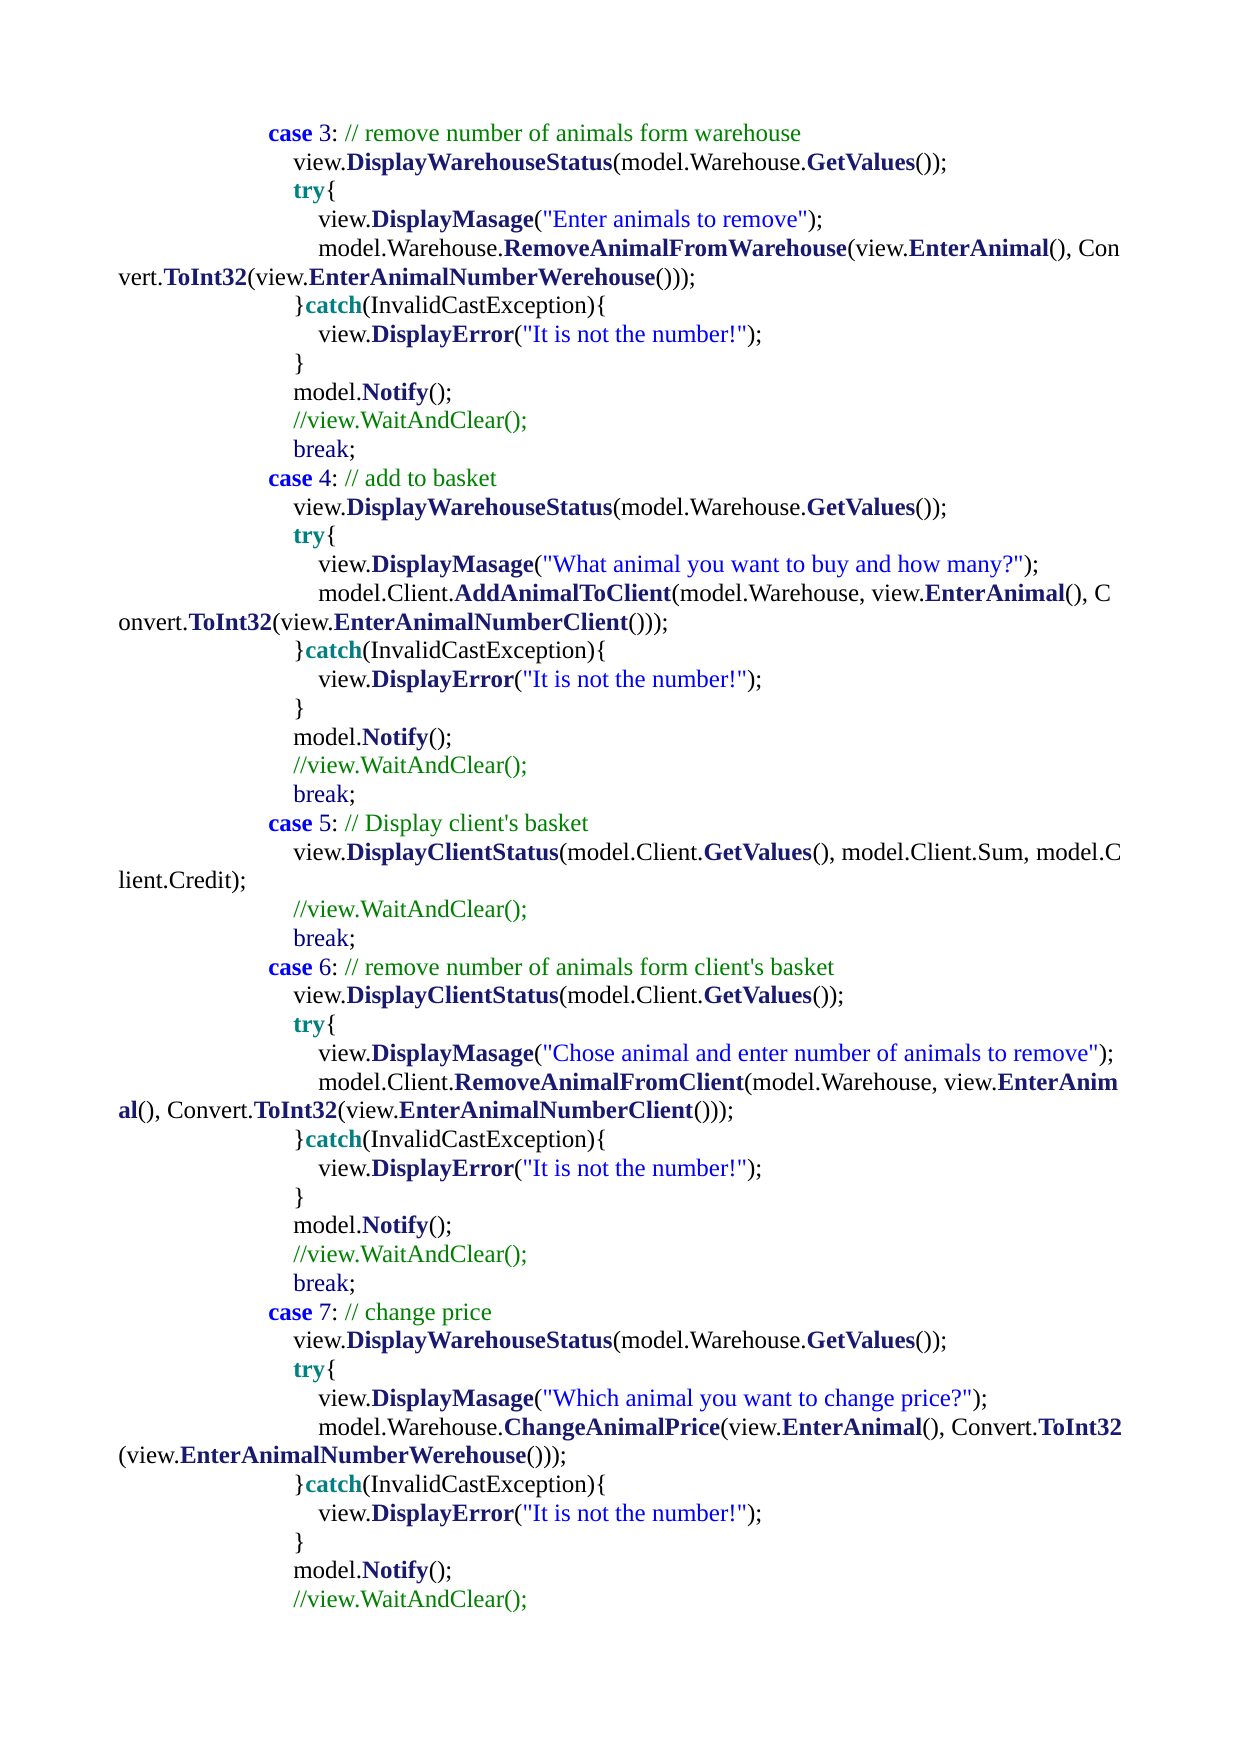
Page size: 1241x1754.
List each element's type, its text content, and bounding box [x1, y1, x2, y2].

text case 3: // remove number of animals form warehouse view.DisplayWarehouseStatus(model.Warehouse.GetValues()); try{ view.DisplayMasage("Enter animals to remove"); model.Warehouse.RemoveAnimalFromWarehouse(view.EnterAnimal(), Convert.ToInt32(view.EnterAnimalNumberWerehouse())); }catch(InvalidCastException){ view.DisplayError("It is not the number!"); } model.Notify(); //view.WaitAndClear(); break; case 4: // add to basket view.DisplayWarehouseStatus(model.Warehouse.GetValues()); try{ view.DisplayMasage("What animal you want to buy and how many?"); model.Client.AddAnimalToClient(model.Warehouse, view.EnterAnimal(), Convert.ToInt32(view.EnterAnimalNumberClient())); }catch(InvalidCastException){ view.DisplayError("It is not the number!"); } model.Notify(); //view.WaitAndClear(); break; case 5: // Display client's basket view.DisplayClientStatus(model.Client.GetValues(), model.Client.Sum, model.Client.Credit); //view.WaitAndClear(); break; case 6: // remove number of animals form client's basket view.DisplayClientStatus(model.Client.GetValues()); try{ view.DisplayMasage("Chose animal and enter number of animals to remove"); model.Client.RemoveAnimalFromClient(model.Warehouse, view.EnterAnimal(), Convert.ToInt32(view.EnterAnimalNumberClient())); }catch(InvalidCastException){ view.DisplayError("It is not the number!"); } model.Notify(); //view.WaitAndClear(); break; case 7: // change price view.DisplayWarehouseStatus(model.Warehouse.GetValues()); try{ view.DisplayMasage("Which animal you want to change price?"); model.Warehouse.ChangeAnimalPrice(view.EnterAnimal(), Convert.ToInt32(view.EnterAnimalNumberWerehouse())); }catch(InvalidCastException){ view.DisplayError("It is not the number!"); } model.Notify(); //view.WaitAndClear(); [118, 118, 1122, 1613]
